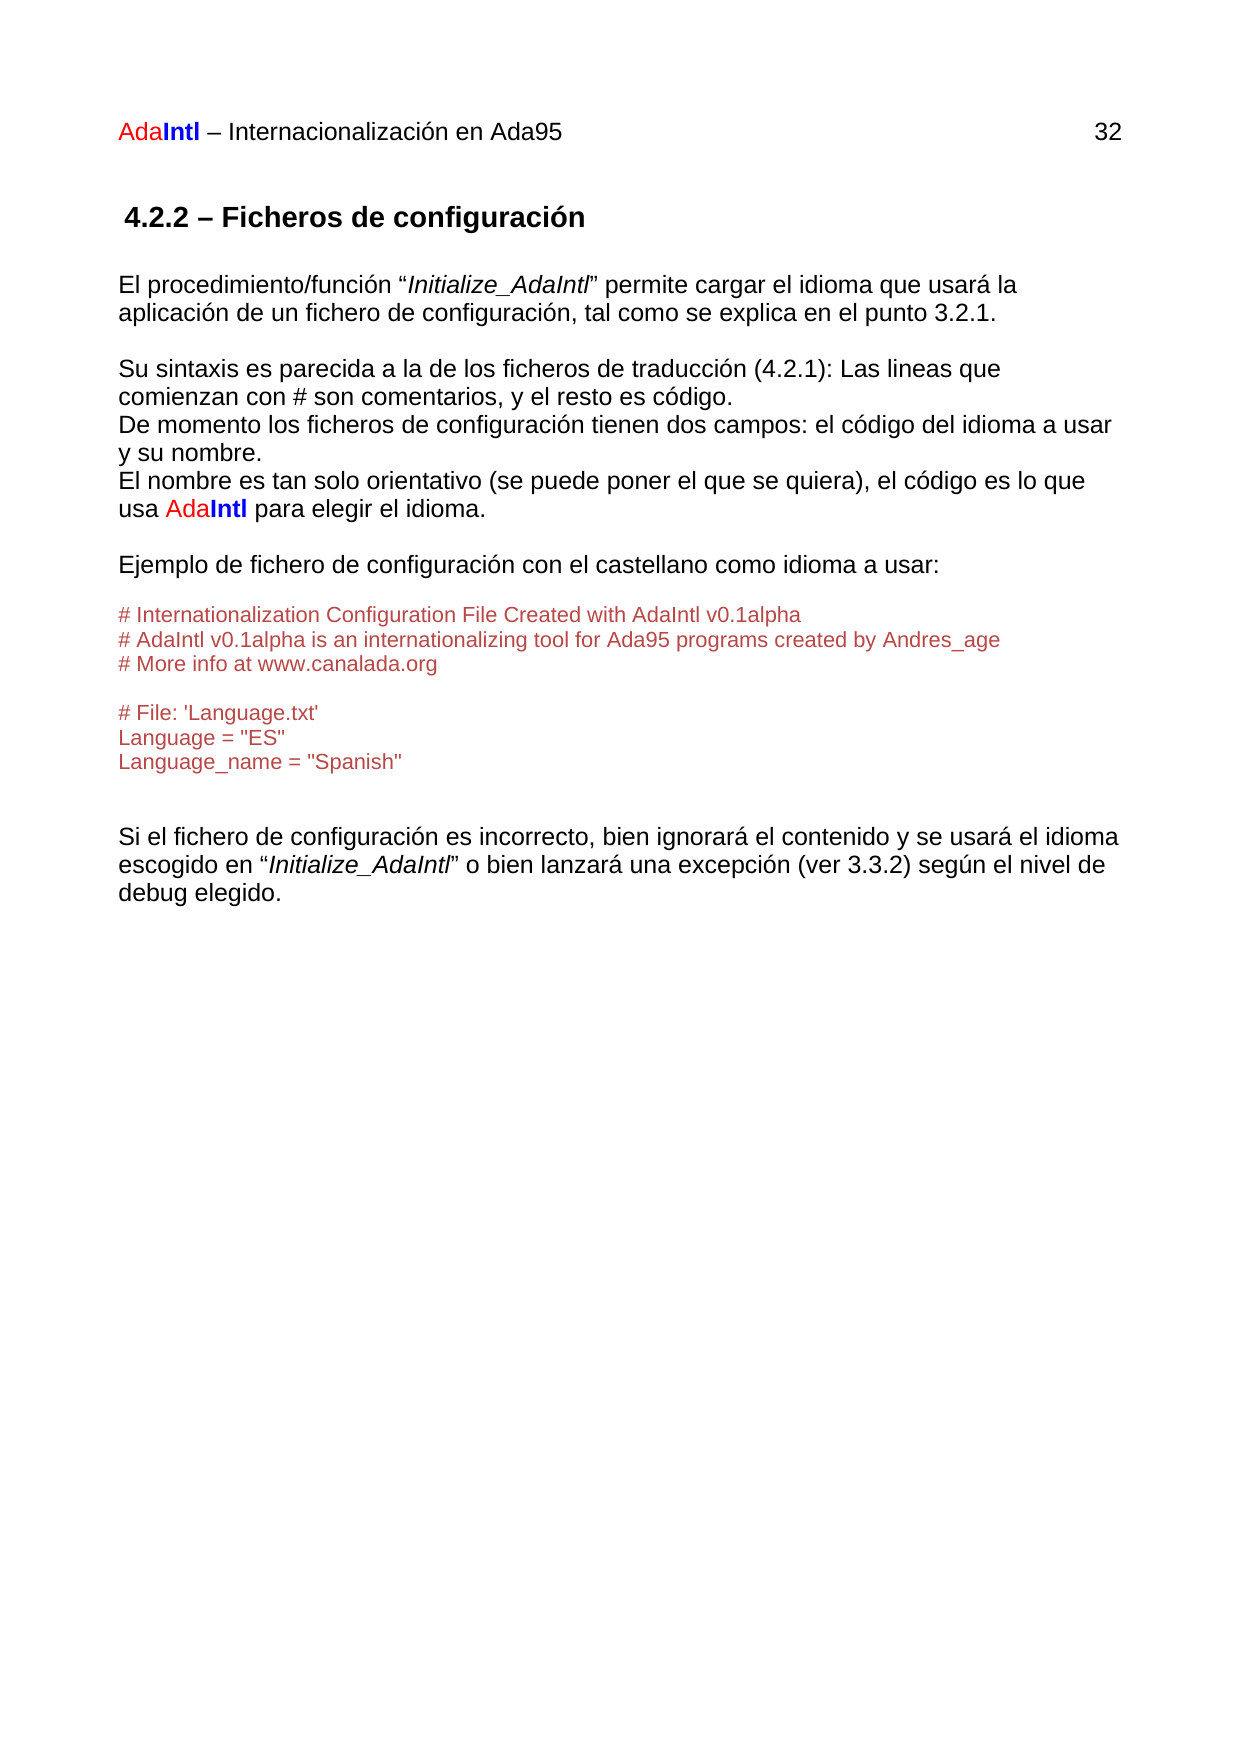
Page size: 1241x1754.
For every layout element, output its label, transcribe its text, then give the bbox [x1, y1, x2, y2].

text # AdaIntl v0.1alpha is an internationalizing tool for Ada95 programs created by Andres_age [118, 627, 1122, 652]
text # File: 'Language.txt' [118, 701, 1122, 725]
text Si el fichero de configuración es incorrecto, bien ignorará el contenido y se usará el idioma escogido en “Initialize_AdaIntl” o bien lanzará una excepción (ver 3.3.2) según el nivel de debug elegido. [118, 823, 1122, 907]
text Language_name = "Spanish" [118, 750, 1122, 774]
text El nombre es tan solo orientativo (se puede poner el que se quiera), el código es lo que usa AdaIntl para elegir el idioma. [118, 467, 1122, 522]
text # Internationalization Configuration File Created with AdaIntl v0.1alpha [118, 603, 1122, 627]
subtitle – Ficheros de configuración [124, 201, 1122, 233]
text El procedimiento/función “Initialize_AdaIntl” permite cargar el idioma que usará la aplicación de un fichero de configuración, tal como se explica en el punto 3.2.1. [118, 271, 1122, 327]
text Language = "ES" [118, 725, 1122, 750]
text # More info at www.canalada.org [118, 652, 1122, 676]
text Su sintaxis es parecida a la de los ficheros de traducción (4.2.1): Las lineas que comienzan con # son comentarios, y el resto es código. De momento los ficheros de configuración tienen dos campos: el código del idioma a usar y su nombre. [118, 355, 1122, 467]
text Ejemplo de fichero de configuración con el castellano como idioma a usar: [118, 550, 1122, 578]
